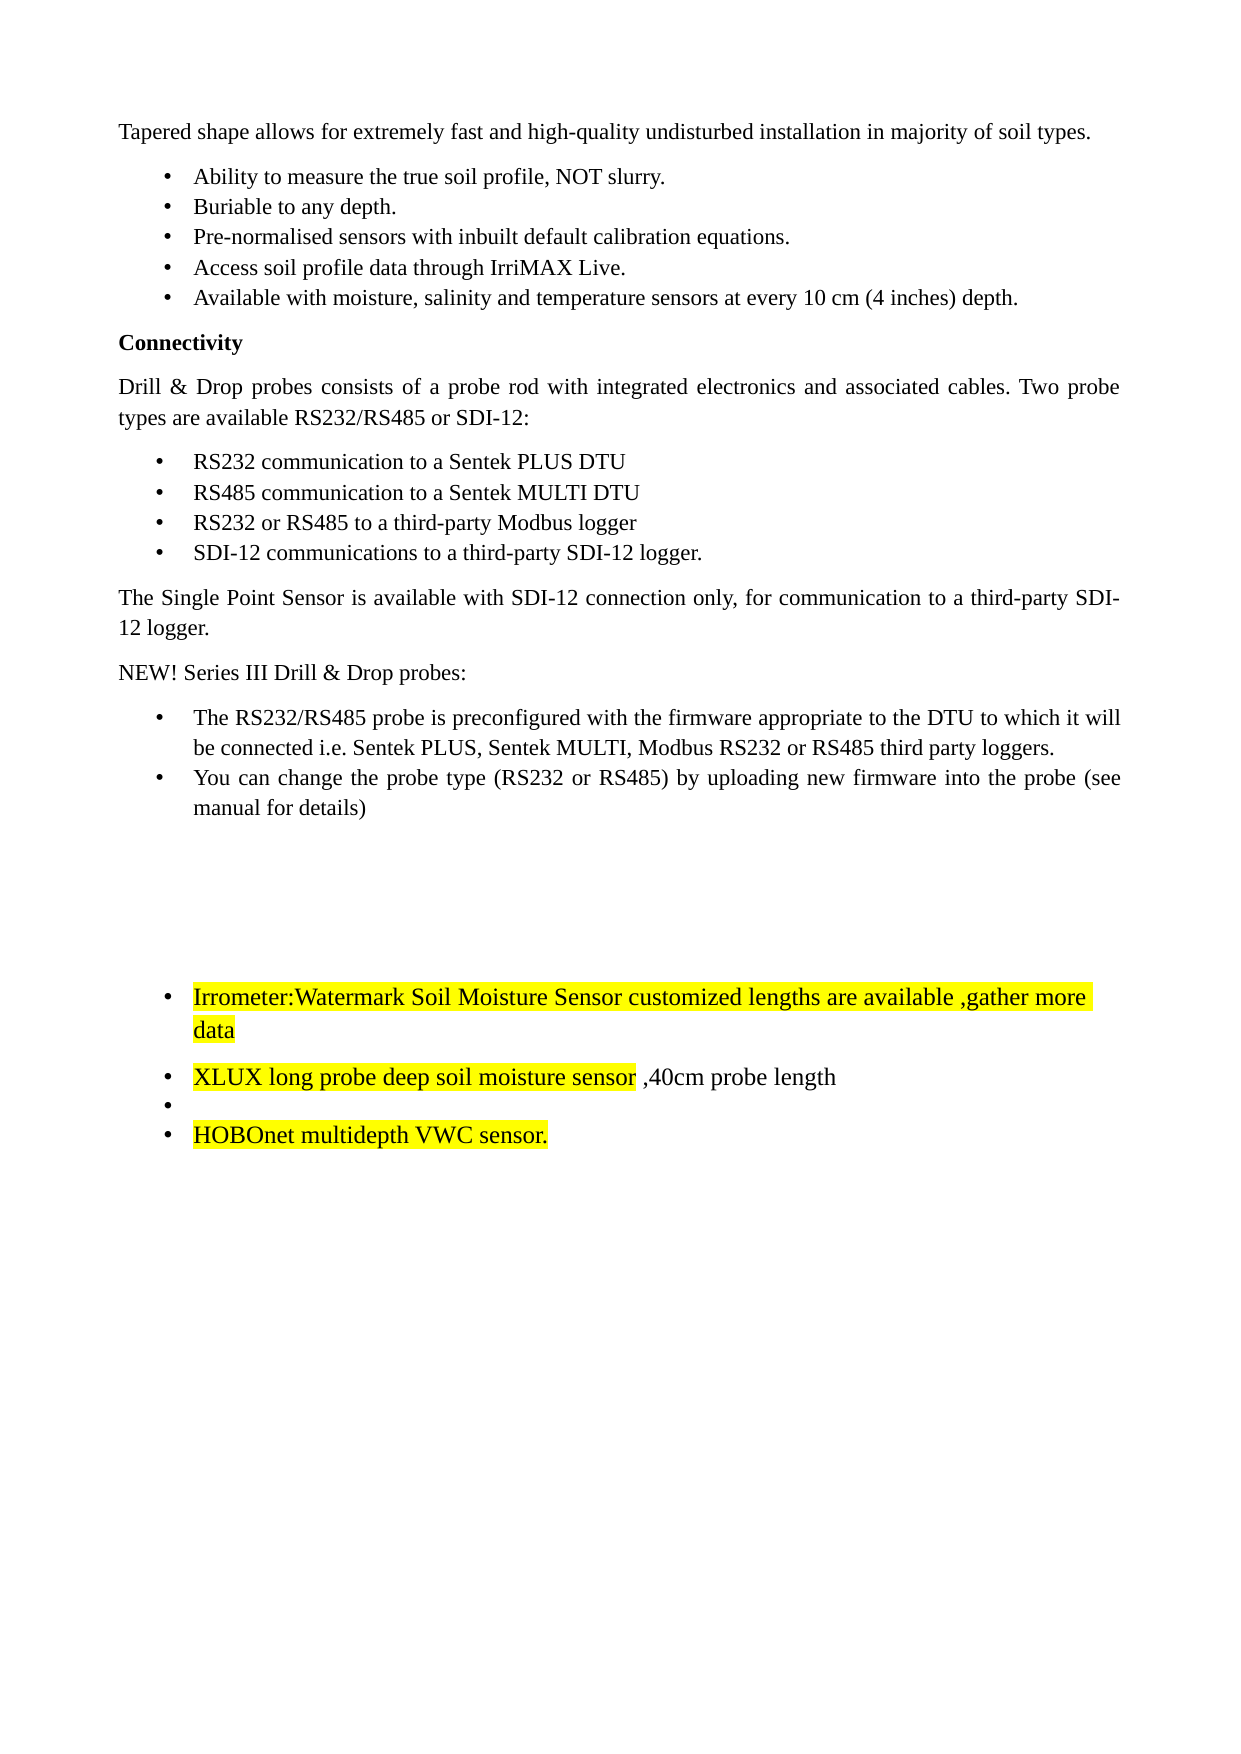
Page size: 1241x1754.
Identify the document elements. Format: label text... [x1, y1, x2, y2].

text Tapered shape allows for extremely fast and high-quality undisturbed installation in majority of soil types. [118, 118, 1122, 144]
text NEW! Series III Drill & Drop probes: [118, 659, 1122, 685]
text Drill & Drop probes consists of a probe rod with integrated electronics and associated cables. Two probe types are available RS232/RS485 or SDI-12: [118, 373, 1122, 430]
list Access soil profile data through IrriMAX Live. [164, 253, 1122, 280]
list HOBOnet multidepth VWC sensor. [164, 1120, 1122, 1149]
list Buriable to any depth. [164, 193, 1122, 219]
list XLUX long probe deep soil moisture sensor ,40cm probe length [164, 1062, 1122, 1091]
list SDI-12 communications to a third-party SDI-12 logger. [156, 539, 1122, 565]
list Available with moisture, salinity and temperature sensors at every 10 cm (4 inches) depth. [164, 284, 1122, 310]
list RS232 communication to a Sentek PLUS DTU [156, 448, 1122, 475]
list The RS232/RS485 probe is preconfigured with the firmware appropriate to the DTU to which it will be connected i.e. Sentek PLUS, Sentek MULTI, Modbus RS232 or RS485 third party loggers. [156, 703, 1122, 760]
list You can change the probe type (RS232 or RS485) by uploading new firmware into the probe (see manual for details) [156, 764, 1122, 821]
text The Single Point Sensor is available with SDI-12 connection only, for communication to a third-party SDI-12 logger. [118, 584, 1122, 640]
list RS232 or RS485 to a third-party Modbus logger [156, 509, 1122, 535]
list Ability to measure the true soil profile, NOT slurry. [164, 163, 1122, 189]
list Pre-normalised sensors with inbuilt default calibration equations. [164, 223, 1122, 250]
list Irrometer:Watermark Soil Moisture Sensor customized lengths are available ,gather more data [164, 982, 1122, 1043]
text Connectivity [118, 328, 1122, 355]
list RS485 communication to a Sentek MULTI DTU [156, 478, 1122, 505]
